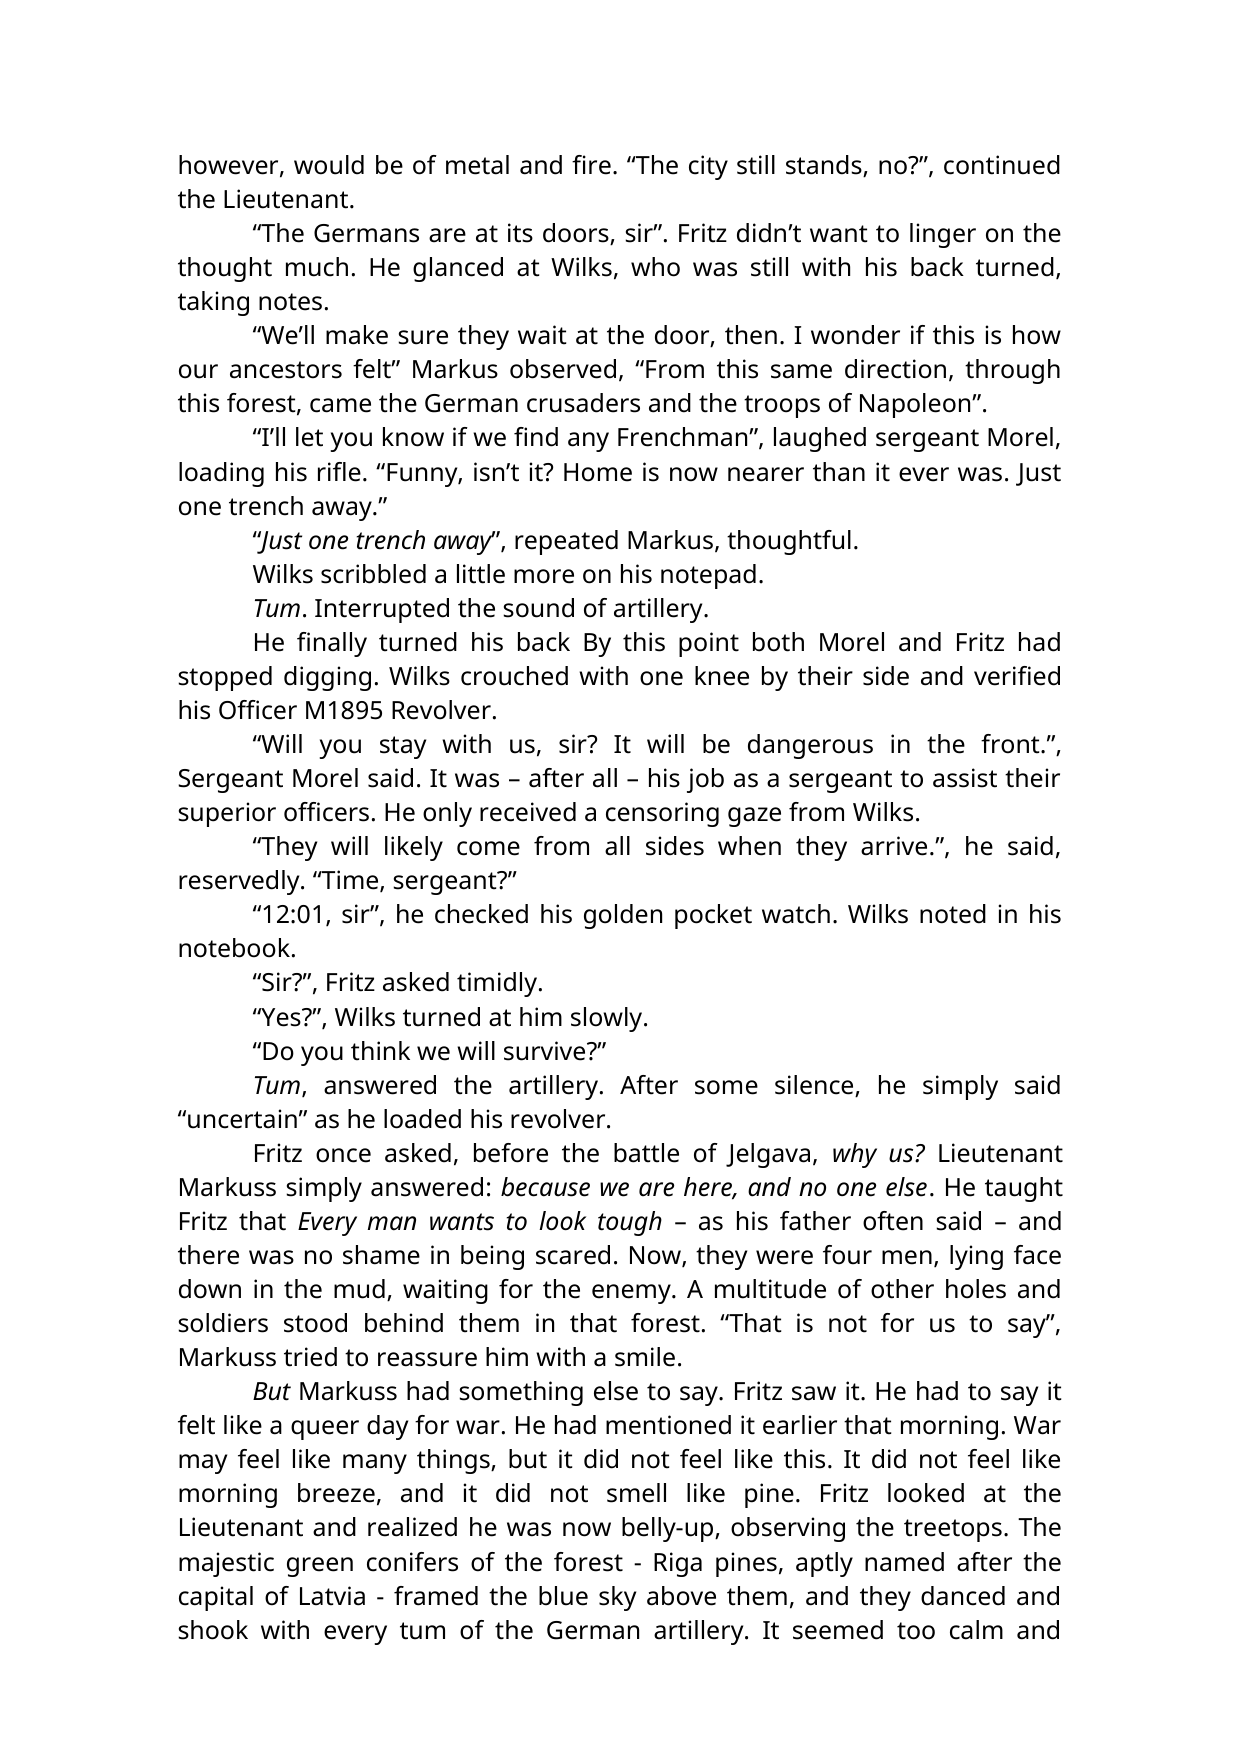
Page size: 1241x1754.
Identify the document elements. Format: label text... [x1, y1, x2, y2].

text Fritz once asked, before the battle of Jelgava, why us? Lieutenant Markuss simply answered: because we are here, and no one else. He taught Fritz that Every man wants to look tough – as his father often said – and there was no shame in being scared. Now, they were four men, lying face down in the mud, waiting for the enemy. A multitude of other holes and soldiers stood behind them in that forest. “That is not for us to say”, Markuss tried to reassure him with a smile. [177, 1135, 1063, 1374]
text He finally turned his back By this point both Morel and Fritz had stopped digging. Wilks crouched with one knee by their side and verified his Officer M1895 Revolver. [177, 624, 1063, 727]
text “12:01, sir”, he checked his golden pocket watch. Wilks noted in his notebook. [177, 897, 1063, 965]
text “Do you think we will survive?” [177, 1033, 1063, 1067]
text “They will likely come from all sides when they arrive.”, he said, reservedly. “Time, sergeant?” [177, 829, 1063, 897]
text But Markuss had something else to say. Fritz saw it. He had to say it felt like a queer day for war. He had mentioned it earlier that morning. War may feel like many things, but it did not feel like this. It did not feel like morning breeze, and it did not smell like pine. Fritz looked at the Lieutenant and realized he was now belly-up, observing the treetops. The majestic green conifers of the forest - Riga pines, aptly named after the capital of Latvia - framed the blue sky above them, and they danced and shook with every tum of the German artillery. It seemed too calm and [177, 1374, 1063, 1646]
text however, would be of metal and fire. “The city still stands, no?”, continued the Lieutenant. [177, 148, 1063, 216]
text “I’ll let you know if we find any Frenchman”, laughed sergeant Morel, loading his rifle. “Funny, isn’t it? Home is now nearer than it ever was. Just one trench away.” [177, 420, 1063, 522]
text “The Germans are at its doors, sir”. Fritz didn’t want to linger on the thought much. He glanced at Wilks, who was still with his back turned, taking notes. [177, 216, 1063, 318]
text “Sir?”, Fritz asked timidly. [177, 965, 1063, 999]
text Tum. Interrupted the sound of artillery. [177, 590, 1063, 624]
text “We’ll make sure they wait at the door, then. I wonder if this is how our ancestors felt” Markus observed, “From this same direction, through this forest, came the German crusaders and the troops of Napoleon”. [177, 318, 1063, 420]
text Tum, answered the artillery. After some silence, he simply said “uncertain” as he loaded his revolver. [177, 1067, 1063, 1135]
text “Will you stay with us, sir? It will be dangerous in the front.”, Sergeant Morel said. It was – after all – his job as a sergeant to assist their superior officers. He only received a censoring gaze from Wilks. [177, 727, 1063, 829]
text Wilks scribbled a little more on his notepad. [177, 556, 1063, 590]
text “Just one trench away”, repeated Markus, thoughtful. [177, 522, 1063, 556]
text “Yes?”, Wilks turned at him slowly. [177, 999, 1063, 1033]
